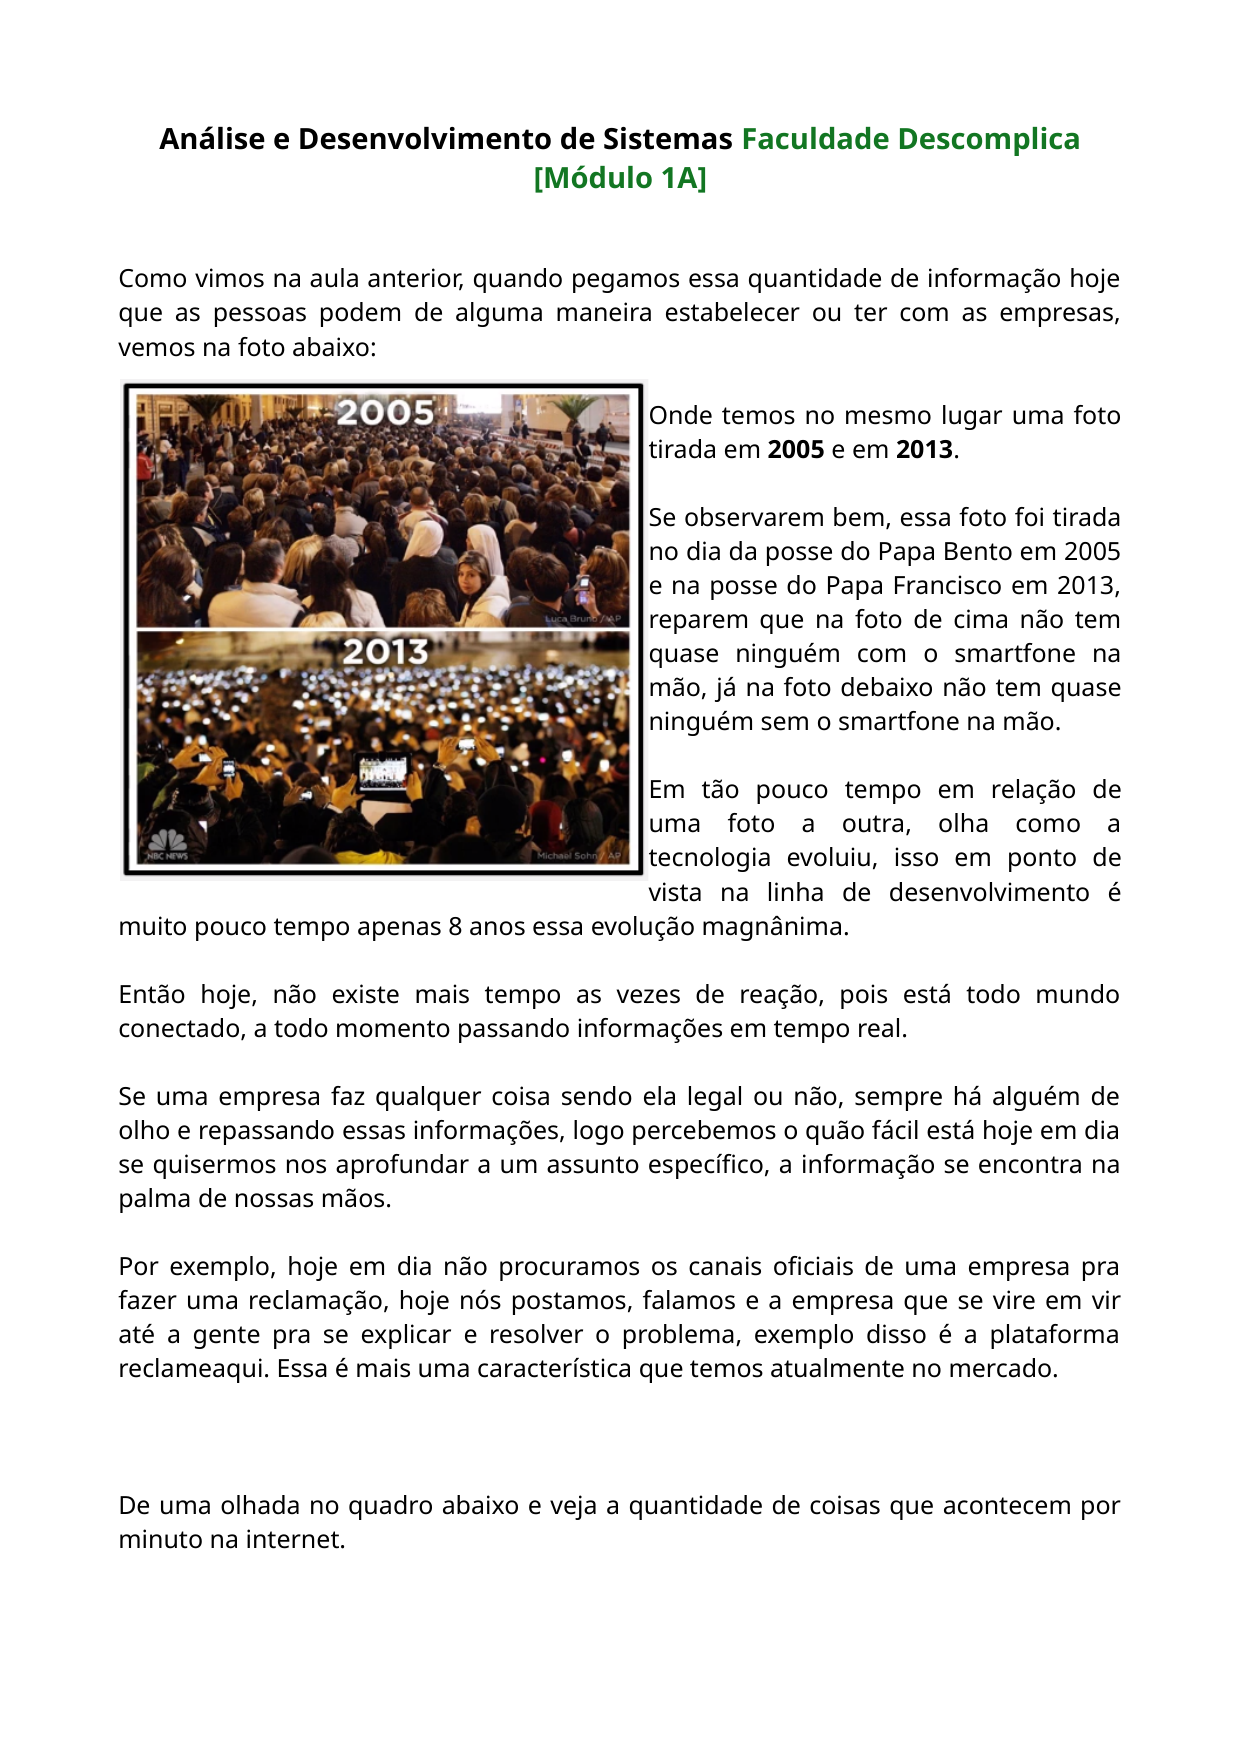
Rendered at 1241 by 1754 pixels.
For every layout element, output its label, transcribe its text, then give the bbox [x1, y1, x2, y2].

text Como vimos na aula anterior, quando pegamos essa quantidade de informação hoje que as pessoas podem de alguma maneira estabelecer ou ter com as empresas, vemos na foto abaixo: [118, 261, 1122, 363]
text Em tão pouco tempo em relação de uma foto a outra, olha como a tecnologia evoluiu, isso em ponto de vista na linha de desenvolvimento é muito pouco tempo apenas 8 anos essa evolução magnânima. [118, 772, 1122, 942]
text Onde temos no mesmo lugar uma foto tirada em 2005 e em 2013. [649, 397, 1122, 465]
text Se uma empresa faz qualquer coisa sendo ela legal ou não, sempre há alguém de olho e repassando essas informações, logo percebemos o quão fácil está hoje em dia se quisermos nos aprofundar a um assunto específico, a informação se encontra na palma de nossas mãos. [118, 1078, 1122, 1215]
text De uma olhada no quadro abaixo e veja a quantidade de coisas que acontecem por minuto na internet. [118, 1487, 1122, 1555]
text Então hoje, não existe mais tempo as vezes de reação, pois está todo mundo conectado, a todo momento passando informações em tempo real. [118, 976, 1122, 1044]
text Por exemplo, hoje em dia não procuramos os canais oficiais de uma empresa pra fazer uma reclamação, hoje nós postamos, falamos e a empresa que se vire em vir até a gente pra se explicar e resolver o problema, exemplo disso é a plataforma reclameaqui. Essa é mais uma característica que temos atualmente no mercado. [118, 1249, 1122, 1385]
text Se observarem bem, essa foto foi tirada no dia da posse do Papa Bento em 2005 e na posse do Papa Francisco em 2013, reparem que na foto de cima não tem quase ninguém com o smartfone na mão, já na foto debaixo não tem quase ninguém sem o smartfone na mão. [649, 499, 1122, 738]
picture [120, 379, 649, 881]
